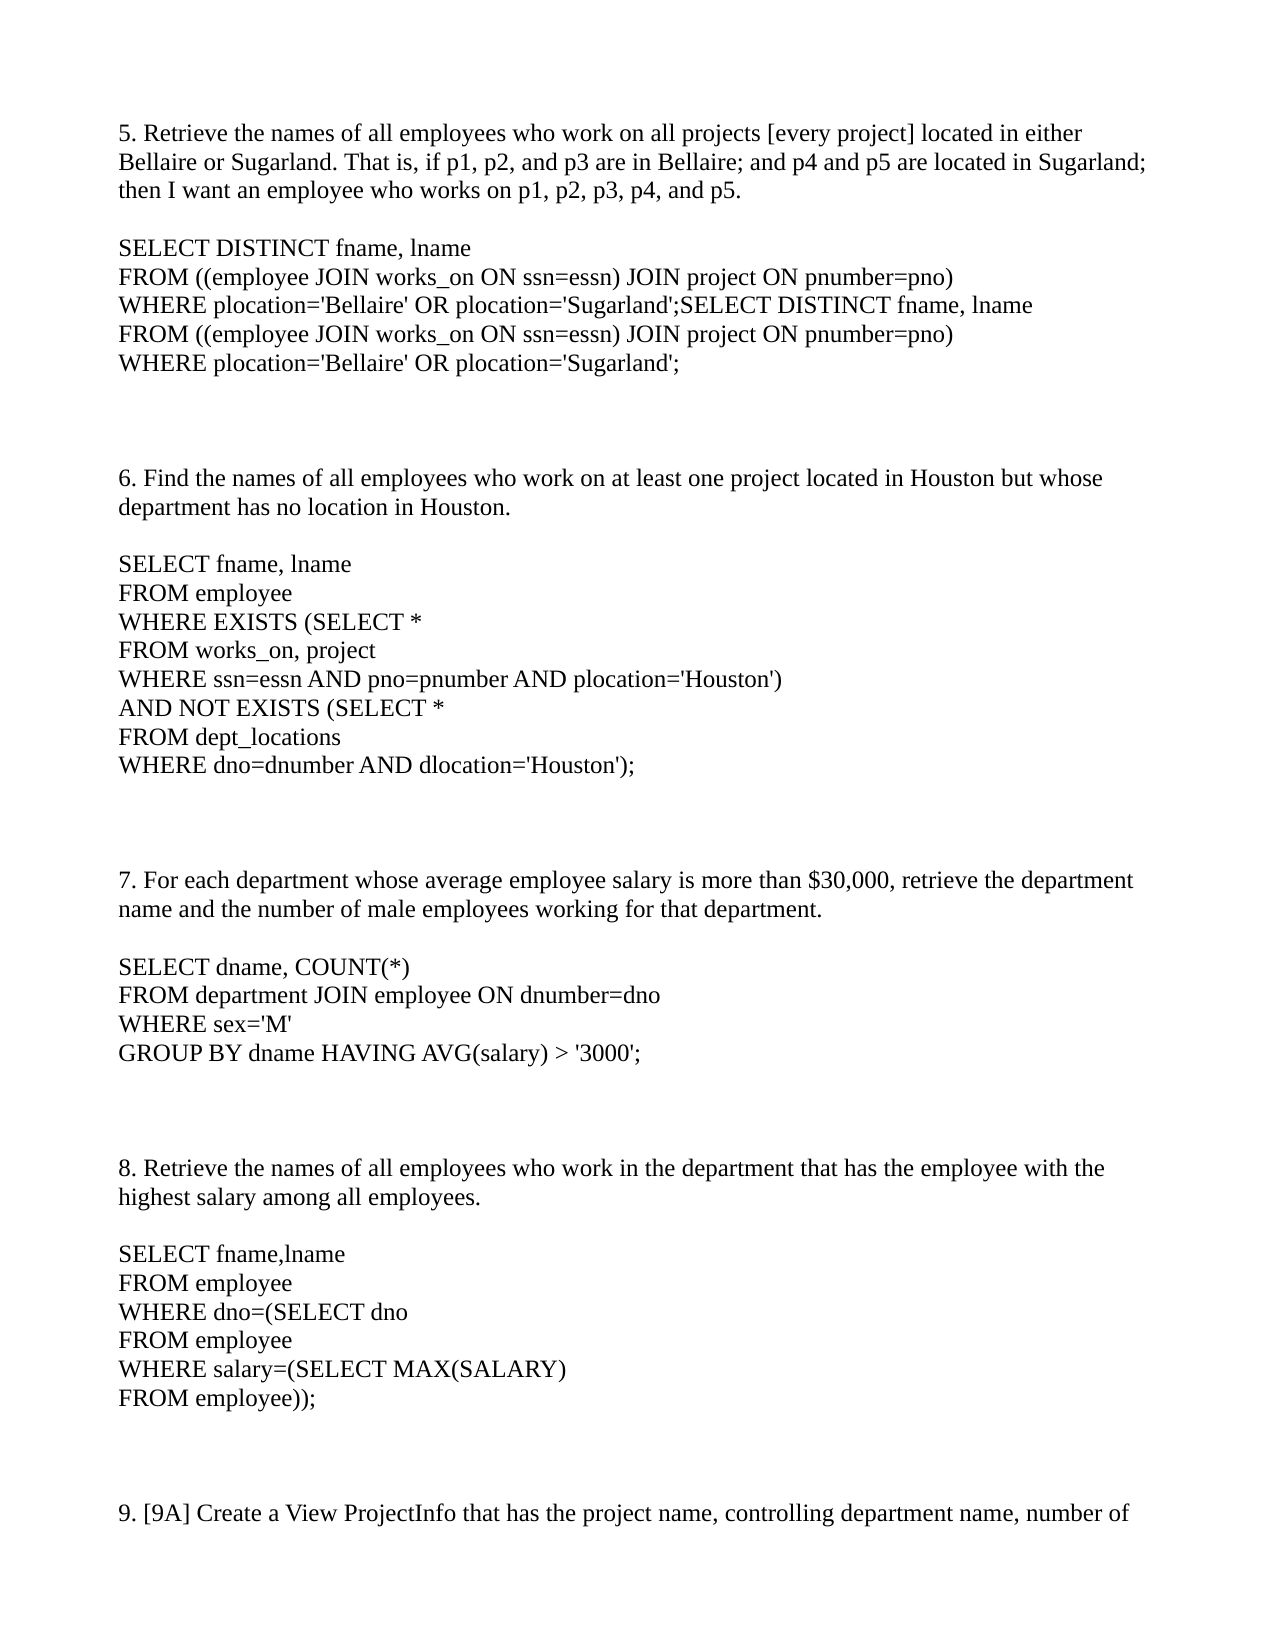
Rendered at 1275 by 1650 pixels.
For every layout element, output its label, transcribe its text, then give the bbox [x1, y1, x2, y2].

text FROM employee)); [118, 1383, 1157, 1412]
text FROM dept_locations [118, 722, 1157, 751]
text WHERE EXISTS (SELECT * [118, 607, 1157, 636]
text WHERE salary=(SELECT MAX(SALARY) [118, 1354, 1157, 1383]
text SELECT DISTINCT fname, lname [118, 233, 1157, 262]
text WHERE plocation='Bellaire' OR plocation='Sugarland'; [118, 348, 1157, 377]
text 5. Retrieve the names of all employees who work on all projects [every project] located in either [118, 118, 1157, 147]
text 9. [9A] Create a View ProjectInfo that has the project name, controlling department name, number of [118, 1498, 1157, 1527]
text GROUP BY dname HAVING AVG(salary) > '3000'; [118, 1038, 1157, 1067]
text WHERE sex='M' [118, 1009, 1157, 1038]
text FROM ((employee JOIN works_on ON ssn=essn) JOIN project ON pnumber=pno) [118, 319, 1157, 348]
text SELECT fname, lname [118, 549, 1157, 578]
text AND NOT EXISTS (SELECT * [118, 693, 1157, 722]
text highest salary among all employees. [118, 1182, 1157, 1211]
text FROM ((employee JOIN works_on ON ssn=essn) JOIN project ON pnumber=pno) [118, 262, 1157, 291]
text WHERE dno=(SELECT dno [118, 1297, 1157, 1326]
text WHERE dno=dnumber AND dlocation='Houston'); [118, 751, 1157, 779]
text department has no location in Houston. [118, 492, 1157, 521]
text FROM employee [118, 578, 1157, 607]
text FROM works_on, project [118, 636, 1157, 664]
text name and the number of male employees working for that department. [118, 894, 1157, 923]
text SELECT dname, COUNT(*) [118, 952, 1157, 981]
text 7. For each department whose average employee salary is more than $30,000, retrieve the department [118, 866, 1157, 894]
text 6. Find the names of all employees who work on at least one project located in Houston but whose [118, 463, 1157, 492]
text SELECT fname,lname [118, 1239, 1157, 1268]
text WHERE plocation='Bellaire' OR plocation='Sugarland';SELECT DISTINCT fname, lname [118, 291, 1157, 319]
text FROM employee [118, 1326, 1157, 1354]
text Bellaire or Sugarland. That is, if p1, p2, and p3 are in Bellaire; and p4 and p5 are located in Sugarland; [118, 147, 1157, 176]
text FROM employee [118, 1268, 1157, 1297]
text FROM department JOIN employee ON dnumber=dno [118, 981, 1157, 1009]
text 8. Retrieve the names of all employees who work in the department that has the employee with the [118, 1153, 1157, 1182]
text WHERE ssn=essn AND pno=pnumber AND plocation='Houston') [118, 664, 1157, 693]
text then I want an employee who works on p1, p2, p3, p4, and p5. [118, 176, 1157, 204]
